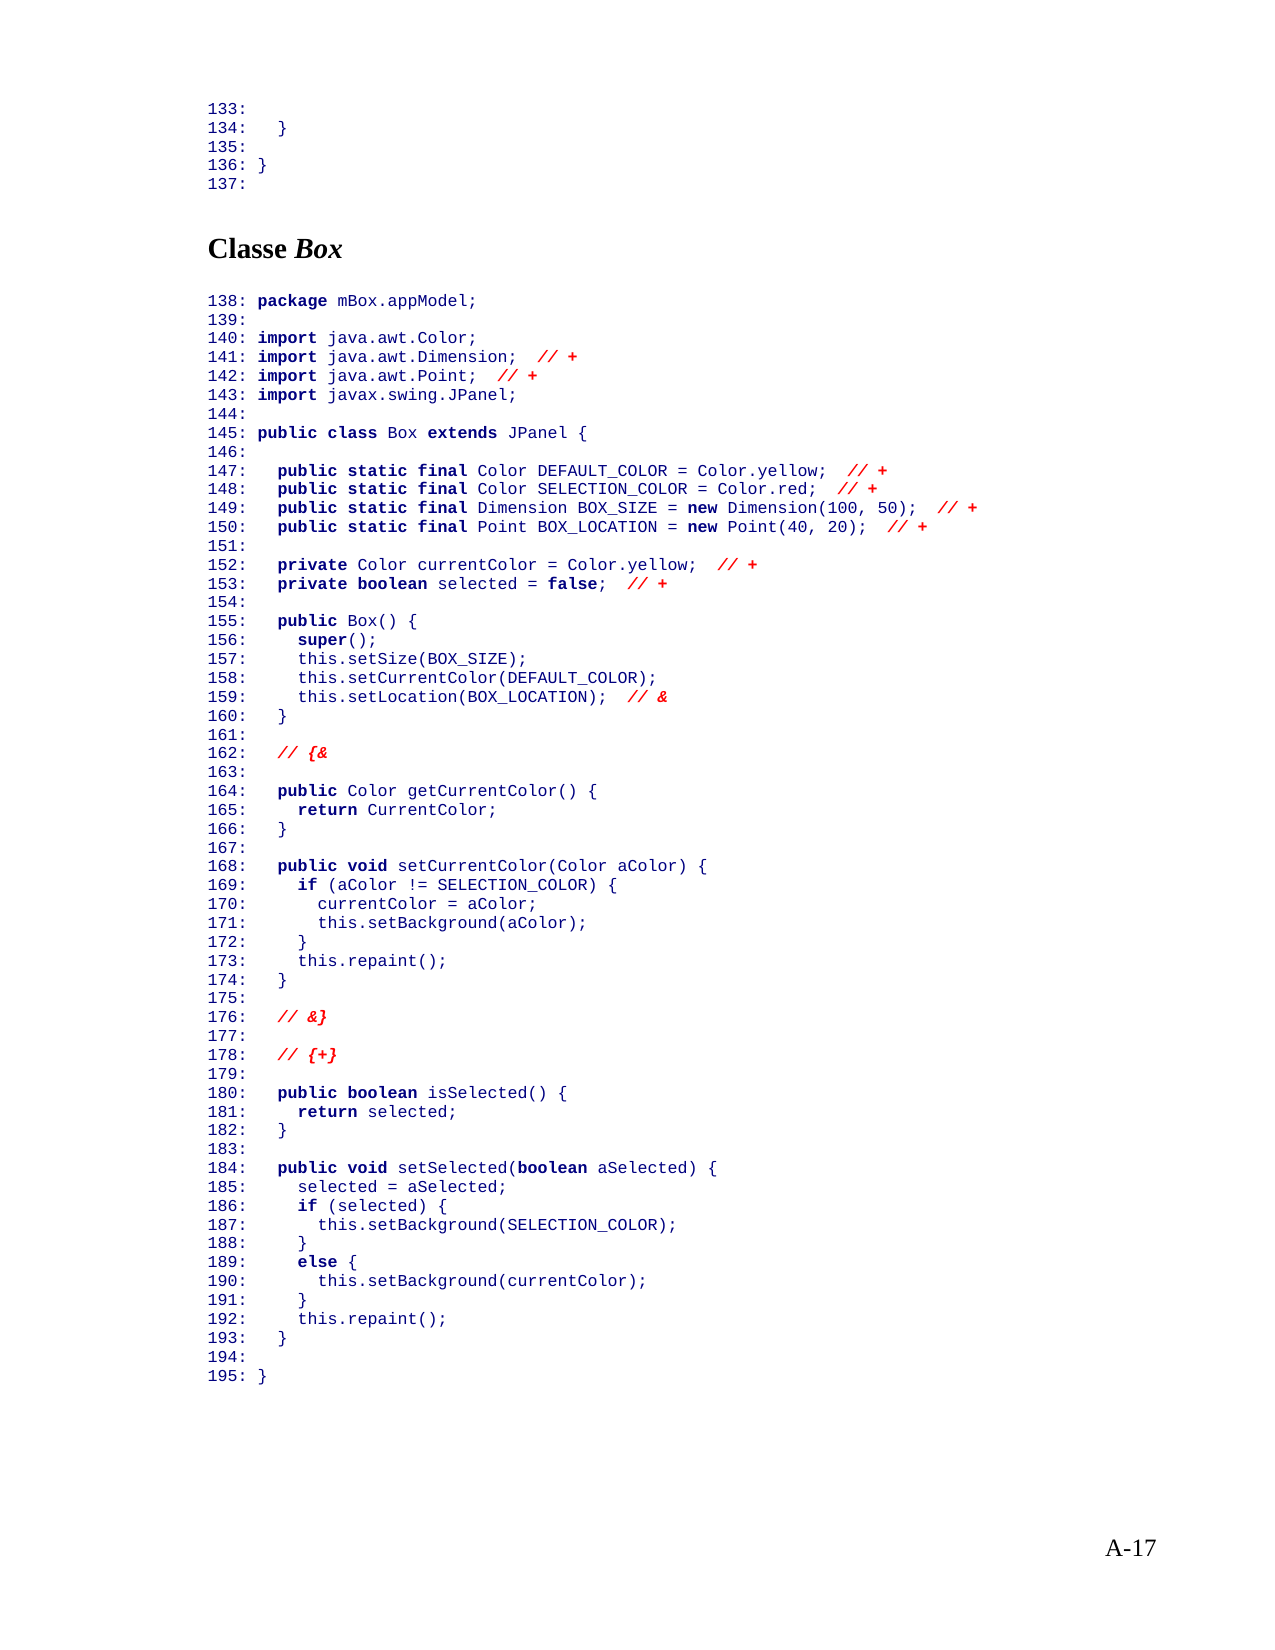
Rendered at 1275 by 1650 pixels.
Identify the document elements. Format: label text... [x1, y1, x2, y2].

text 190: this.setBackground(currentColor); [207, 1273, 1156, 1292]
text 158: this.setCurrentColor(DEFAULT_COLOR); [207, 669, 1156, 688]
text 182: } [207, 1122, 1156, 1141]
text 185: selected = aSelected; [207, 1178, 1156, 1197]
text 163: [207, 764, 1156, 783]
text 134: } [207, 119, 1156, 138]
text Classe Box [207, 232, 1156, 265]
text 155: public Box() { [207, 613, 1156, 632]
text 186: if (selected) { [207, 1197, 1156, 1216]
text 171: this.setBackground(aColor); [207, 914, 1156, 933]
text 146: [207, 443, 1156, 462]
text 141: import java.awt.Dimension; // + [207, 349, 1156, 368]
text 136: } [207, 157, 1156, 176]
text 153: private boolean selected = false; // + [207, 575, 1156, 594]
text 157: this.setSize(BOX_SIZE); [207, 651, 1156, 669]
text 187: this.setBackground(SELECTION_COLOR); [207, 1216, 1156, 1235]
text 170: currentColor = aColor; [207, 896, 1156, 914]
text 160: } [207, 707, 1156, 726]
text 137: [207, 176, 1156, 195]
text 140: import java.awt.Color; [207, 330, 1156, 349]
text 181: return selected; [207, 1103, 1156, 1122]
text 180: public boolean isSelected() { [207, 1084, 1156, 1103]
text 161: [207, 726, 1156, 745]
text 152: private Color currentColor = Color.yellow; // + [207, 556, 1156, 575]
text 148: public static final Color SELECTION_COLOR = Color.red; // + [207, 481, 1156, 500]
text 191: } [207, 1292, 1156, 1311]
text 174: } [207, 971, 1156, 990]
text 184: public void setSelected(boolean aSelected) { [207, 1160, 1156, 1178]
text 192: this.repaint(); [207, 1311, 1156, 1329]
text 177: [207, 1028, 1156, 1047]
text 175: [207, 990, 1156, 1009]
text 165: return CurrentColor; [207, 801, 1156, 820]
text 188: } [207, 1235, 1156, 1254]
text 149: public static final Dimension BOX_SIZE = new Dimension(100, 50); // + [207, 500, 1156, 519]
text 159: this.setLocation(BOX_LOCATION); // & [207, 688, 1156, 707]
text 135: [207, 138, 1156, 157]
text 189: else { [207, 1254, 1156, 1273]
text 147: public static final Color DEFAULT_COLOR = Color.yellow; // + [207, 462, 1156, 481]
text 162: // {& [207, 745, 1156, 764]
text 150: public static final Point BOX_LOCATION = new Point(40, 20); // + [207, 519, 1156, 537]
text 178: // {+} [207, 1047, 1156, 1065]
text 195: } [207, 1367, 1156, 1386]
text 133: [207, 100, 1156, 119]
text 145: public class Box extends JPanel { [207, 424, 1156, 443]
text 179: [207, 1065, 1156, 1084]
text 169: if (aColor != SELECTION_COLOR) { [207, 877, 1156, 896]
text 151: [207, 537, 1156, 556]
text 167: [207, 839, 1156, 858]
text 138: package mBox.appModel; [207, 292, 1156, 311]
text 144: [207, 406, 1156, 424]
text 154: [207, 594, 1156, 613]
text 193: } [207, 1329, 1156, 1348]
text 168: public void setCurrentColor(Color aColor) { [207, 858, 1156, 877]
text 194: [207, 1348, 1156, 1367]
text 142: import java.awt.Point; // + [207, 368, 1156, 387]
text 183: [207, 1141, 1156, 1160]
text 156: super(); [207, 632, 1156, 651]
text 166: } [207, 820, 1156, 839]
text 164: public Color getCurrentColor() { [207, 783, 1156, 801]
text 139: [207, 311, 1156, 330]
text 173: this.repaint(); [207, 952, 1156, 971]
text 176: // &} [207, 1009, 1156, 1028]
text 143: import javax.swing.JPanel; [207, 387, 1156, 406]
text 172: } [207, 933, 1156, 952]
